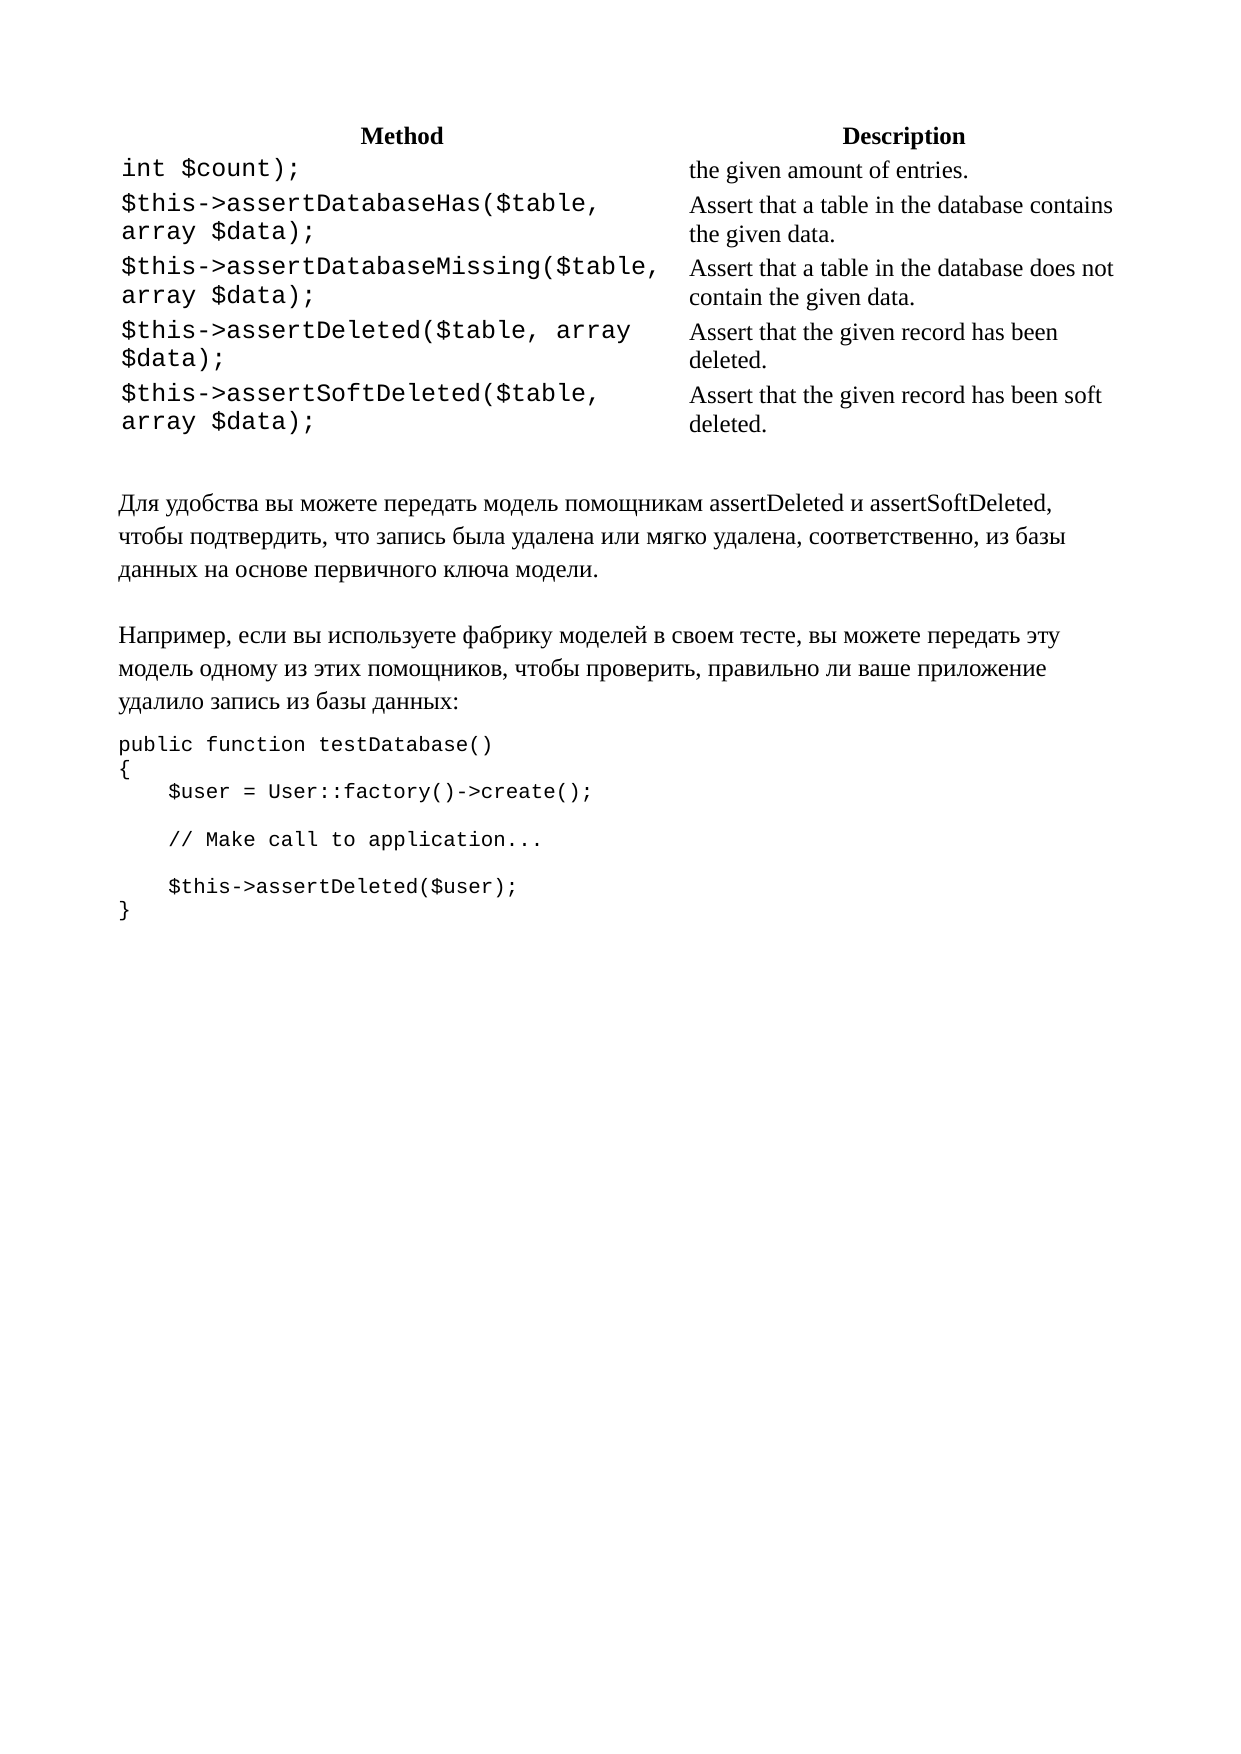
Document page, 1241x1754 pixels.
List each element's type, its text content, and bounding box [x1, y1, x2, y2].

table_header Description [686, 118, 1122, 153]
text } [118, 899, 1122, 923]
table_cell Assert that the given record has been soft deleted. [686, 377, 1122, 441]
text // Make call to application... [118, 828, 1122, 852]
text $user = User::factory()->create(); [118, 781, 1122, 805]
table_cell Assert that the given record has been deleted. [686, 314, 1122, 377]
text public function testDatabase() [118, 734, 1122, 758]
table_cell Assert that a table in the database contains the given data. [686, 187, 1122, 251]
table_cell $this->assertDatabaseHas($table, array $data); [118, 187, 686, 251]
table_cell int $count); [118, 153, 686, 187]
table_cell $this->assertDatabaseMissing($table, array $data); [118, 251, 686, 314]
table_cell $this->assertSoftDeleted($table, array $data); [118, 377, 686, 441]
table_cell $this->assertDeleted($table, array $data); [118, 314, 686, 377]
text { [118, 758, 1122, 781]
text $this->assertDeleted($user); [118, 876, 1122, 899]
table_header Method [118, 118, 686, 153]
text Для удобства вы можете передать модель помощникам assertDeleted и assertSoftDeleted, чтобы подтвердить, что запись была удалена или мягко удалена, соответственно, из базы данных на основе первичного ключа модели. Например, если вы используете фабрику моделей в своем тесте, вы можете передать эту модель одному из этих помощников, чтобы проверить, правильно ли ваше приложение удалило запись из базы данных: [118, 488, 1122, 715]
table_cell the given amount of entries. [686, 153, 1122, 187]
table_cell Assert that a table in the database does not contain the given data. [686, 251, 1122, 314]
